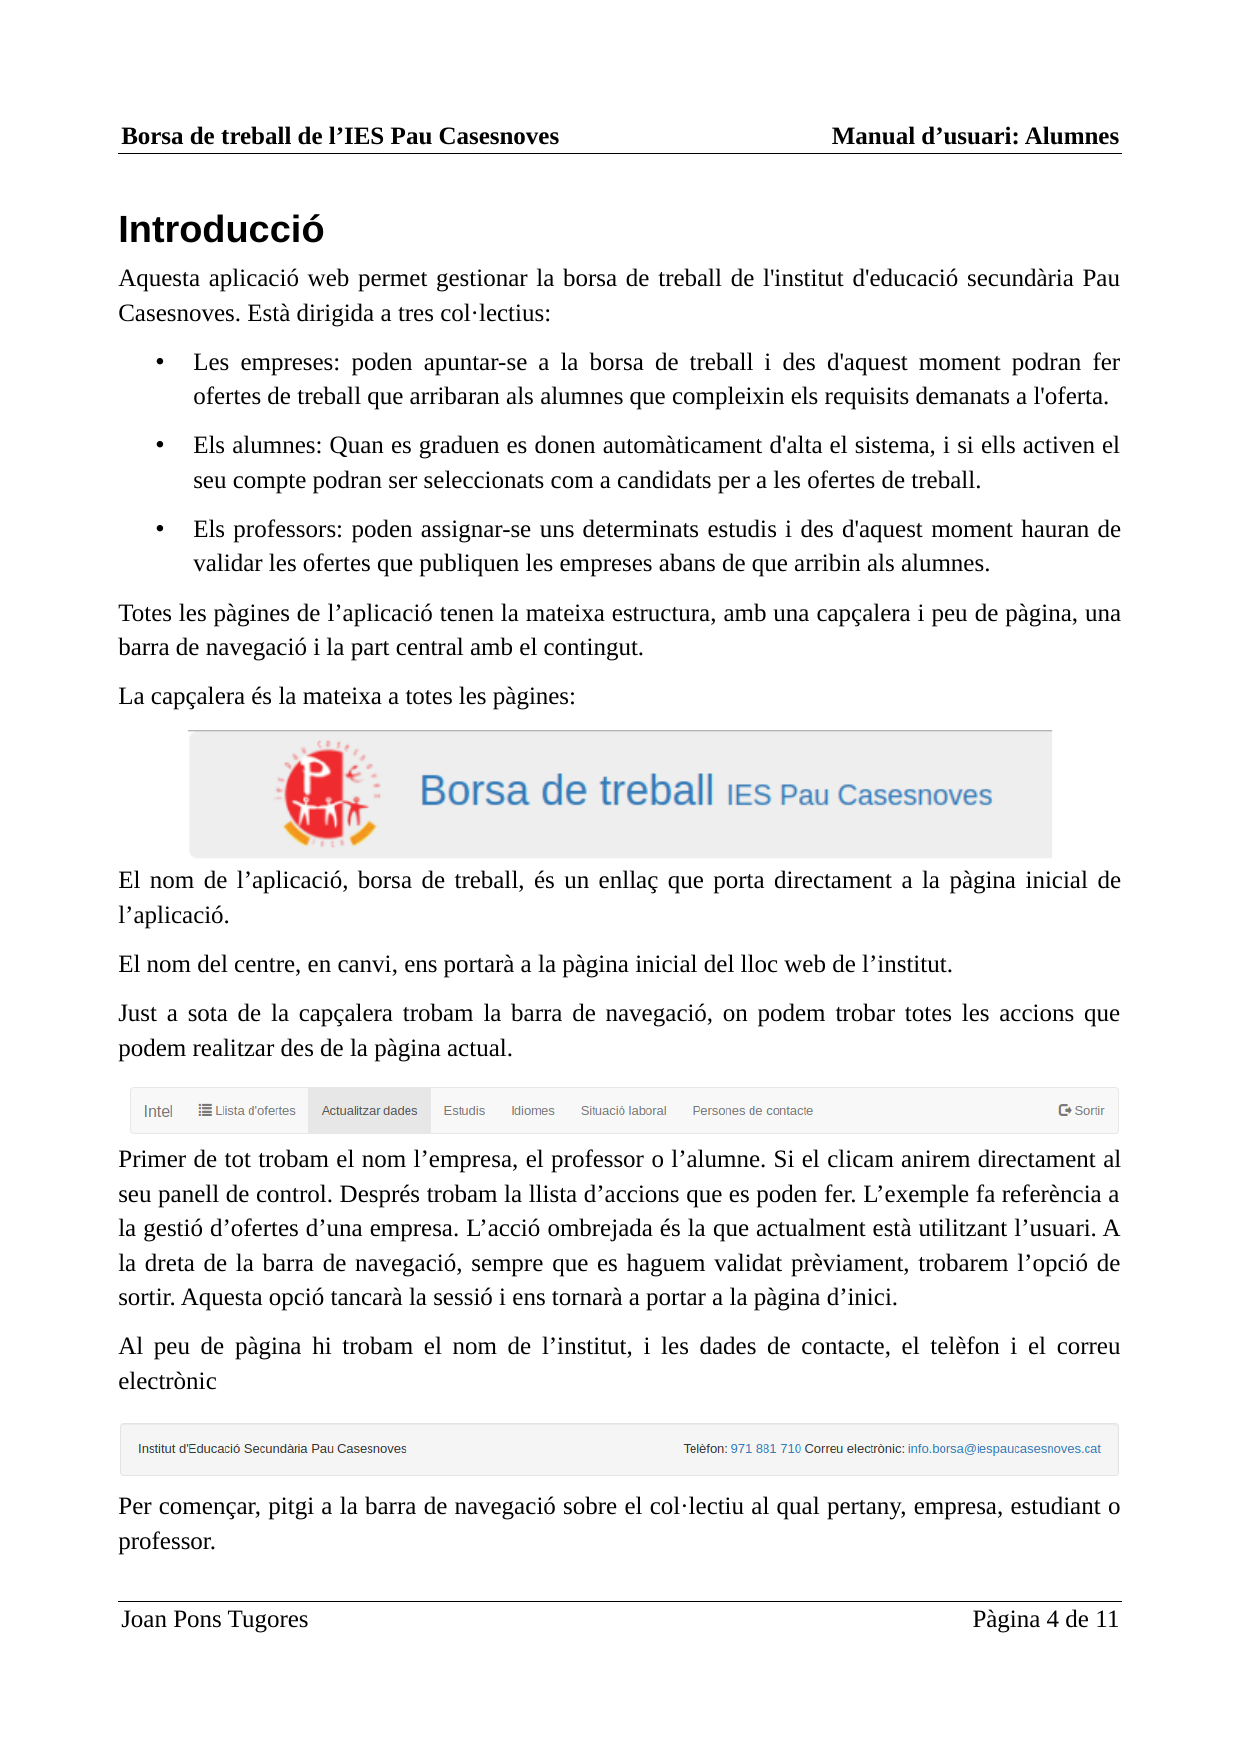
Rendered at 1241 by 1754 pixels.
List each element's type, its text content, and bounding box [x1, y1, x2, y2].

text El nom de l’aplicació, borsa de treball, és un enllaç que porta directament a la pàgina inicial de l’aplicació. [118, 730, 1122, 929]
text La capçalera és la mateixa a totes les pàgines: [118, 681, 1122, 710]
text Primer de tot trobam el nom l’empresa, el professor o l’alumne. Si el clicam anirem directament al seu panell de control. Després trobam la llista d’accions que es poden fer. L’exemple fa referència a la gestió d’ofertes d’una empresa. L’acció ombrejada és la que actualment està utilitzant l’usuari. A la dreta de la barra de navegació, sempre que es haguem validat prèviament, trobarem l’opció de sortir. Aquesta opció tancarà la sessió i ens tornarà a portar a la pàgina d’inici. [118, 1139, 1122, 1311]
text Aquesta aplicació web permet gestionar la borsa de treball de l'institut d'educació secundària Pau Casesnoves. Està dirigida a tres col·lectius: [118, 263, 1122, 327]
picture [188, 730, 1053, 860]
text Totes les pàgines de l’aplicació tenen la mateixa estructura, amb una capçalera i peu de pàgina, una barra de navegació i la part central amb el contingut. [118, 598, 1122, 661]
list Les empreses: poden apuntar-se a la borsa de treball i des d'aquest moment podran fer ofertes de treball que arribaran als alumnes que compleixin els requisits demanats a l'oferta. [156, 347, 1122, 410]
text Al peu de pàgina hi trobam el nom de l’institut, i les dades de contacte, el telèfon i el correu electrònic [118, 1331, 1122, 1394]
list Els professors: poden assignar-se uns determinats estudis i des d'aquest moment hauran de validar les ofertes que publiquen les empreses abans de que arribin als alumnes. [156, 514, 1122, 577]
picture [118, 1414, 1123, 1486]
picture [118, 1081, 1123, 1139]
list Els alumnes: Quan es graduen es donen automàticament d'alta el sistema, i si ells activen el seu compte podran ser seleccionats com a candidats per a les ofertes de treball. [156, 431, 1122, 494]
text El nom del centre, en canvi, ens portarà a la pàgina inicial del lloc web de l’institut. [118, 949, 1122, 978]
text Just a sota de la capçalera trobam la barra de navegació, on podem trobar totes les accions que podem realitzar des de la pàgina actual. [118, 998, 1122, 1061]
text Per començar, pitgi a la barra de navegació sobre el col·lectiu al qual pertany, empresa, estudiant o professor. [118, 1486, 1122, 1555]
subtitle Introducció [118, 207, 1122, 251]
